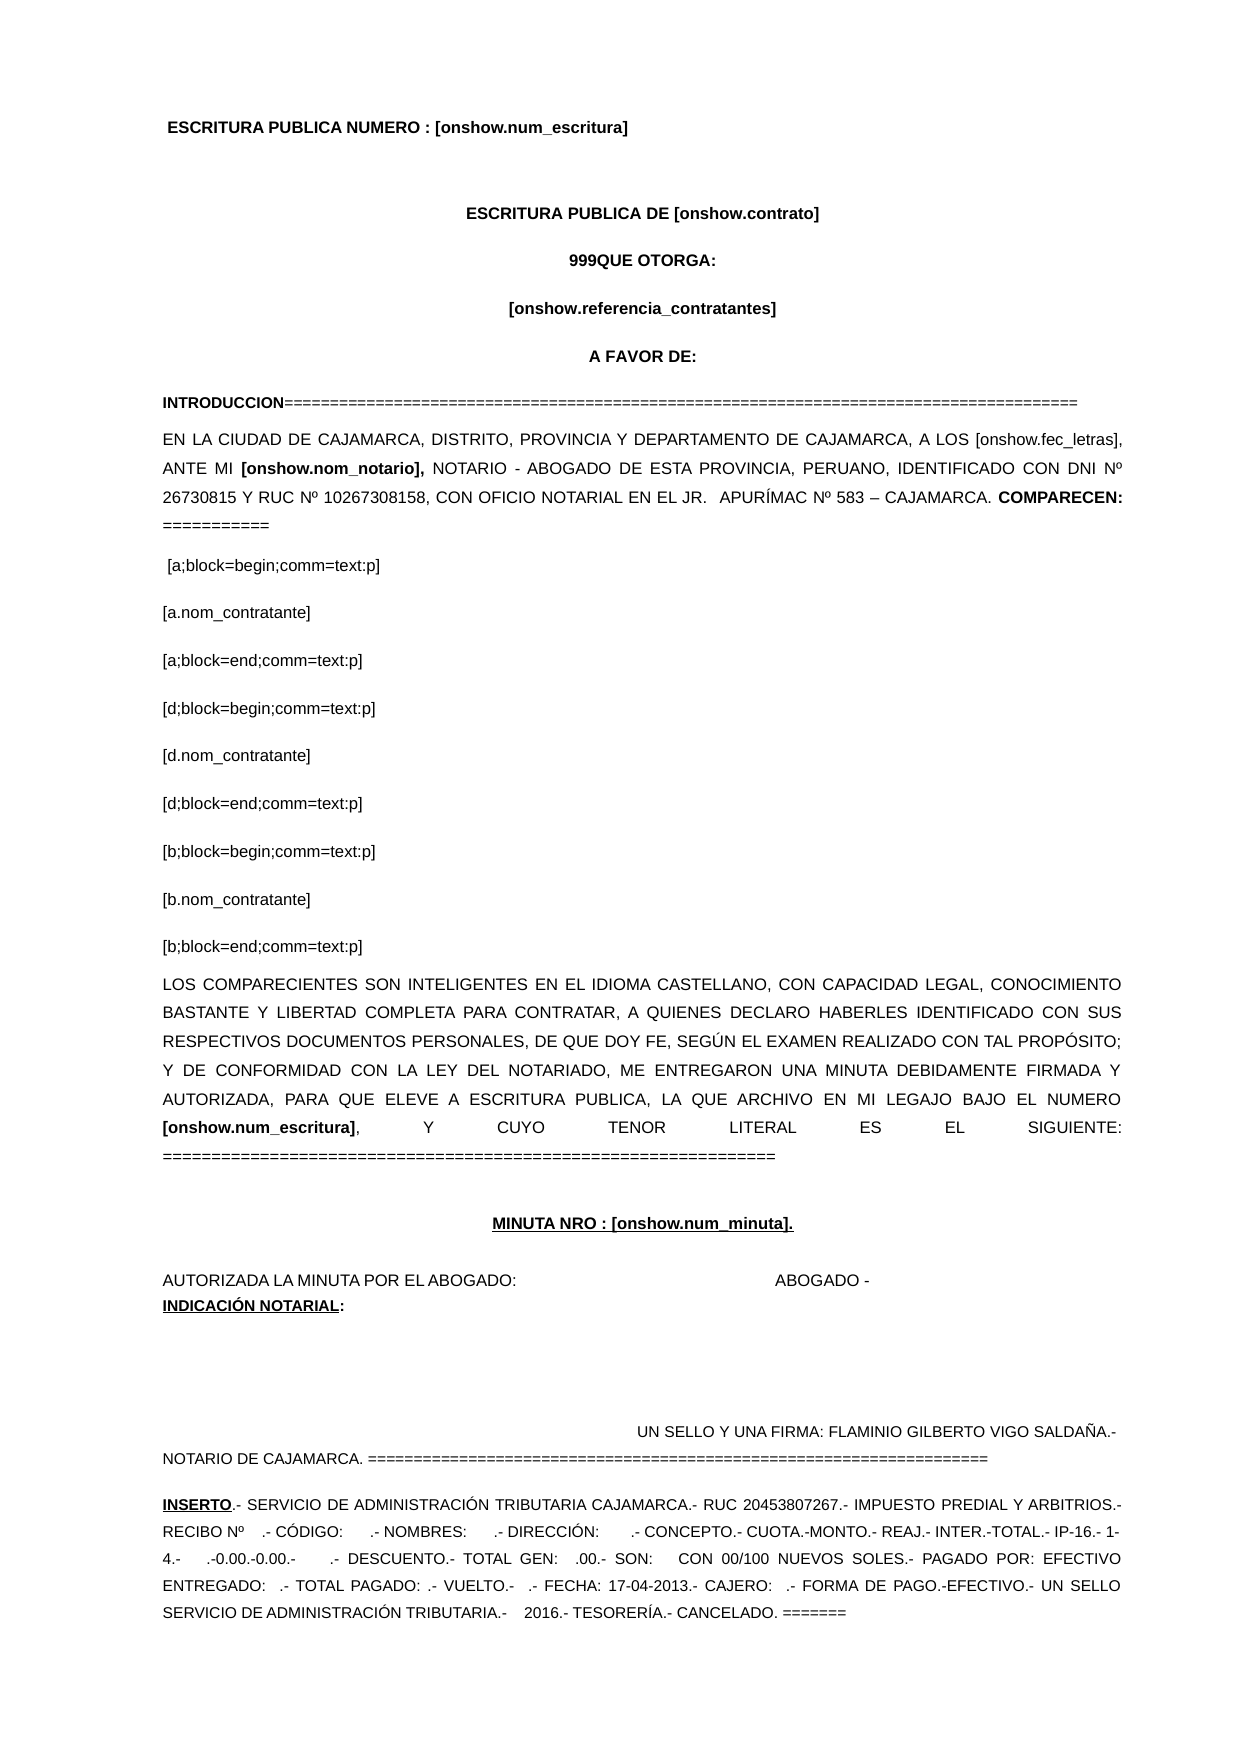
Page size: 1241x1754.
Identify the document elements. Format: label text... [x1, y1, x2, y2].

text UN SELLO Y UNA FIRMA: FLAMINIO GILBERTO VIGO SALDAÑA.- NOTARIO DE CAJAMARCA. ==================================================================== [162, 1422, 1123, 1467]
text ESCRITURA PUBLICA NUMERO : [onshow.num_escritura] [162, 118, 1123, 137]
text INDICACIÓN NOTARIAL: [162, 1295, 1123, 1314]
text MINUTA NRO : [onshow.num_minuta]. [162, 1214, 1123, 1233]
text A FAVOR DE: [162, 347, 1123, 366]
text [d.nom_contratante] [162, 746, 1123, 765]
text ESCRITURA PUBLICA DE [onshow.contrato] [162, 203, 1123, 223]
text INTRODUCCION======================================================================================= [162, 394, 1123, 412]
text [a.nom_contratante] [162, 603, 1123, 622]
text [a;block=begin;comm=text:p] [162, 555, 1123, 574]
text EN LA CIUDAD DE CAJAMARCA, DISTRITO, PROVINCIA Y DEPARTAMENTO DE CAJAMARCA, A LOS [onshow.fec_letras], ANTE MI [onshow.nom_notario], NOTARIO - ABOGADO DE ESTA PROVINCIA, PERUANO, IDENTIFICADO CON DNI Nº 26730815 Y RUC Nº 10267308158, CON OFICIO NOTARIAL EN EL JR. APURÍMAC Nº 583 – CAJAMARCA. COMPARECEN: =========== [162, 430, 1123, 535]
text [b;block=end;comm=text:p] [162, 937, 1123, 956]
text [d;block=end;comm=text:p] [162, 794, 1123, 813]
text [b.nom_contratante] [162, 889, 1123, 908]
text AUTORIZADA LA MINUTA POR EL ABOGADO: ABOGADO - [162, 1271, 1123, 1290]
text [onshow.referencia_contratantes] [162, 299, 1123, 318]
text INSERTO.- SERVICIO DE ADMINISTRACIÓN TRIBUTARIA CAJAMARCA.- RUC 20453807267.- IMPUESTO PREDIAL Y ARBITRIOS.- RECIBO Nº .- CÓDIGO: .- NOMBRES: .- DIRECCIÓN: .- CONCEPTO.- CUOTA.-MONTO.- REAJ.- INTER.-TOTAL.- IP-16.- 1-4.- .-0.00.-0.00.- .- DESCUENTO.- TOTAL GEN: .00.- SON: CON 00/100 NUEVOS SOLES.- PAGADO POR: EFECTIVO ENTREGADO: .- TOTAL PAGADO: .- VUELTO.- .- FECHA: 17-04-2013.- CAJERO: .- FORMA DE PAGO.-EFECTIVO.- UN SELLO SERVICIO DE ADMINISTRACIÓN TRIBUTARIA.- 2016.- TESORERÍA.- CANCELADO. ======= [162, 1496, 1123, 1622]
text [a;block=end;comm=text:p] [162, 651, 1123, 670]
text [d;block=begin;comm=text:p] [162, 698, 1123, 718]
text LOS COMPARECIENTES SON INTELIGENTES EN EL IDIOMA CASTELLANO, CON CAPACIDAD LEGAL, CONOCIMIENTO BASTANTE Y LIBERTAD COMPLETA PARA CONTRATAR, A QUIENES DECLARO HABERLES IDENTIFICADO CON SUS RESPECTIVOS DOCUMENTOS PERSONALES, DE QUE DOY FE, SEGÚN EL EXAMEN REALIZADO CON TAL PROPÓSITO; Y DE CONFORMIDAD CON LA LEY DEL NOTARIADO, ME ENTREGARON UNA MINUTA DEBIDAMENTE FIRMADA Y AUTORIZADA, PARA QUE ELEVE A ESCRITURA PUBLICA, LA QUE ARCHIVO EN MI LEGAJO BAJO EL NUMERO [onshow.num_escritura], Y CUYO TENOR LITERAL ES EL SIGUIENTE: =============================================================== [162, 974, 1123, 1166]
text 999QUE OTORGA: [162, 251, 1123, 270]
text [b;block=begin;comm=text:p] [162, 842, 1123, 861]
